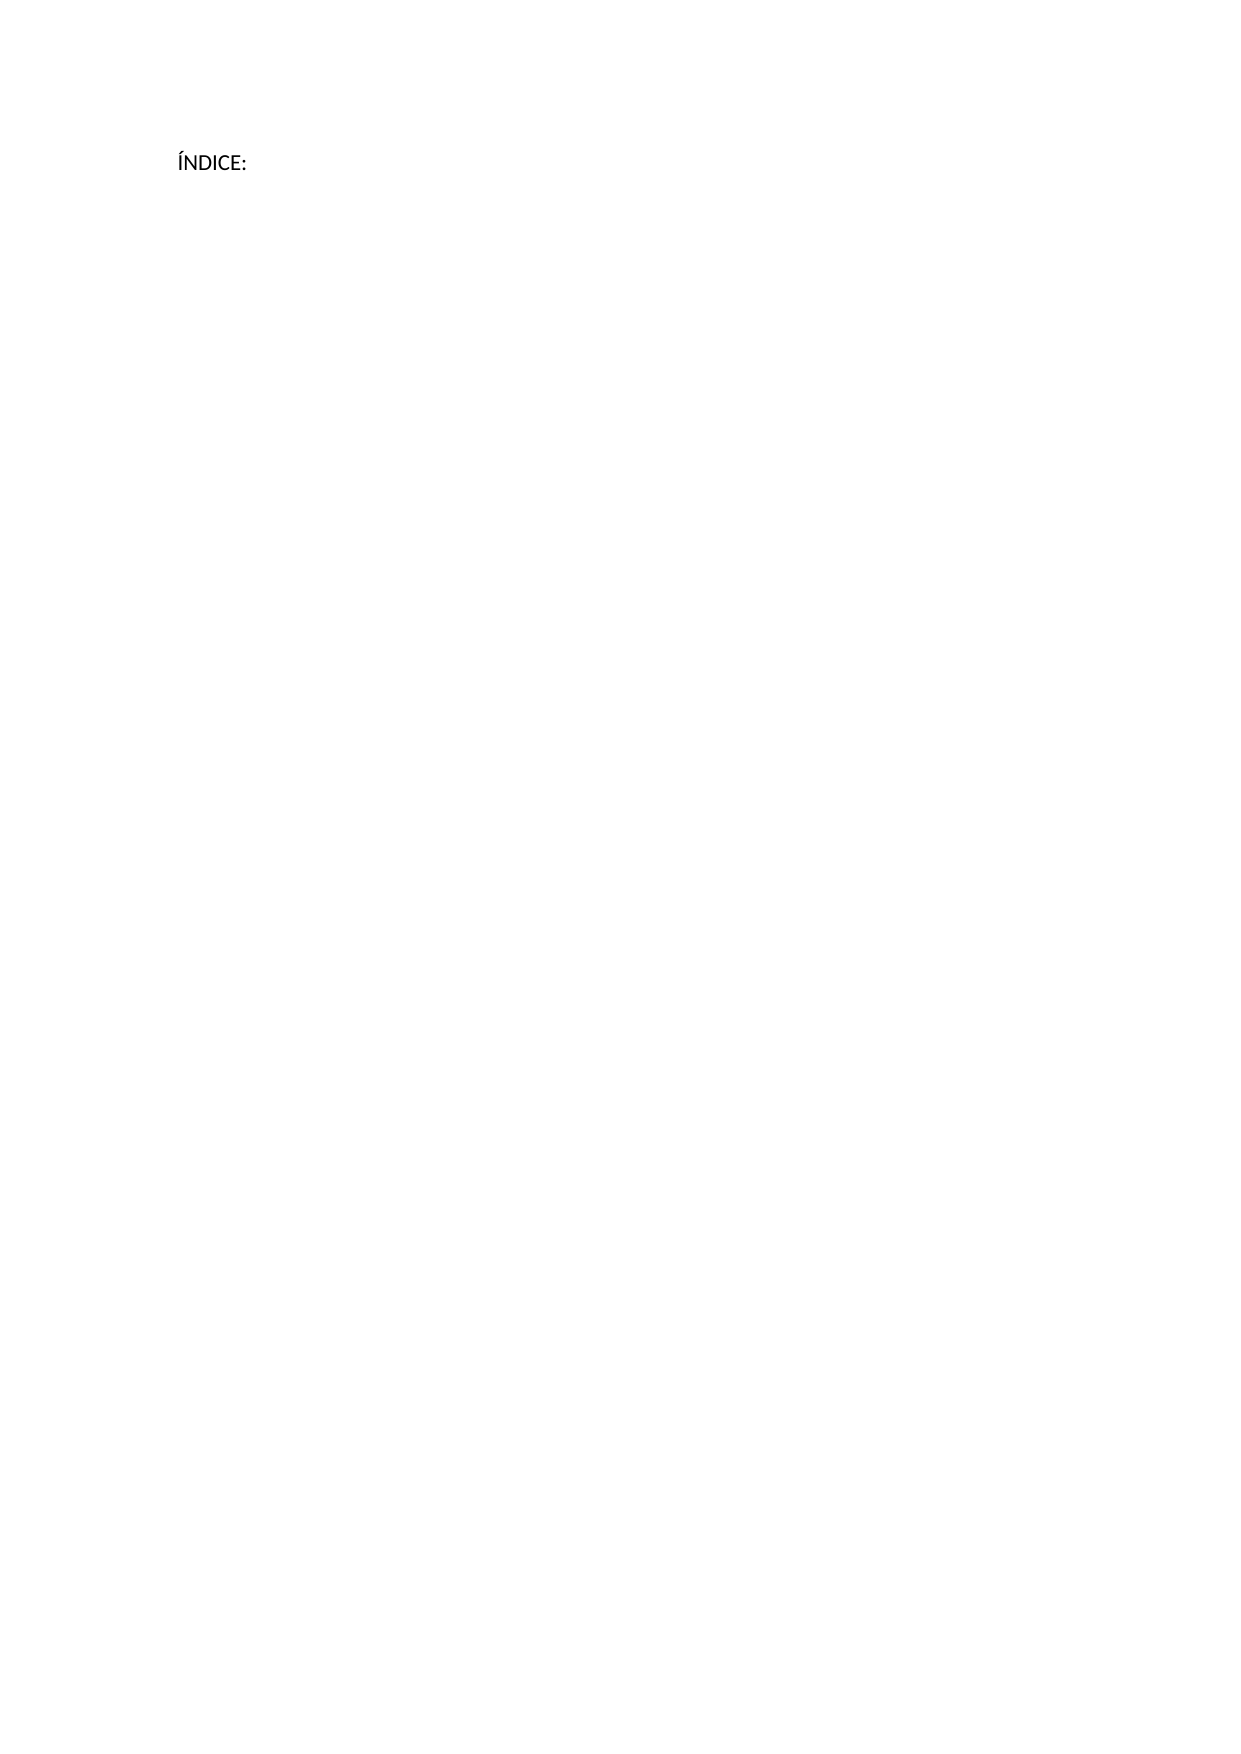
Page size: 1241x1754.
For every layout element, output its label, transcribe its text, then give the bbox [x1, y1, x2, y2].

text ÍNDICE: [177, 148, 1063, 176]
